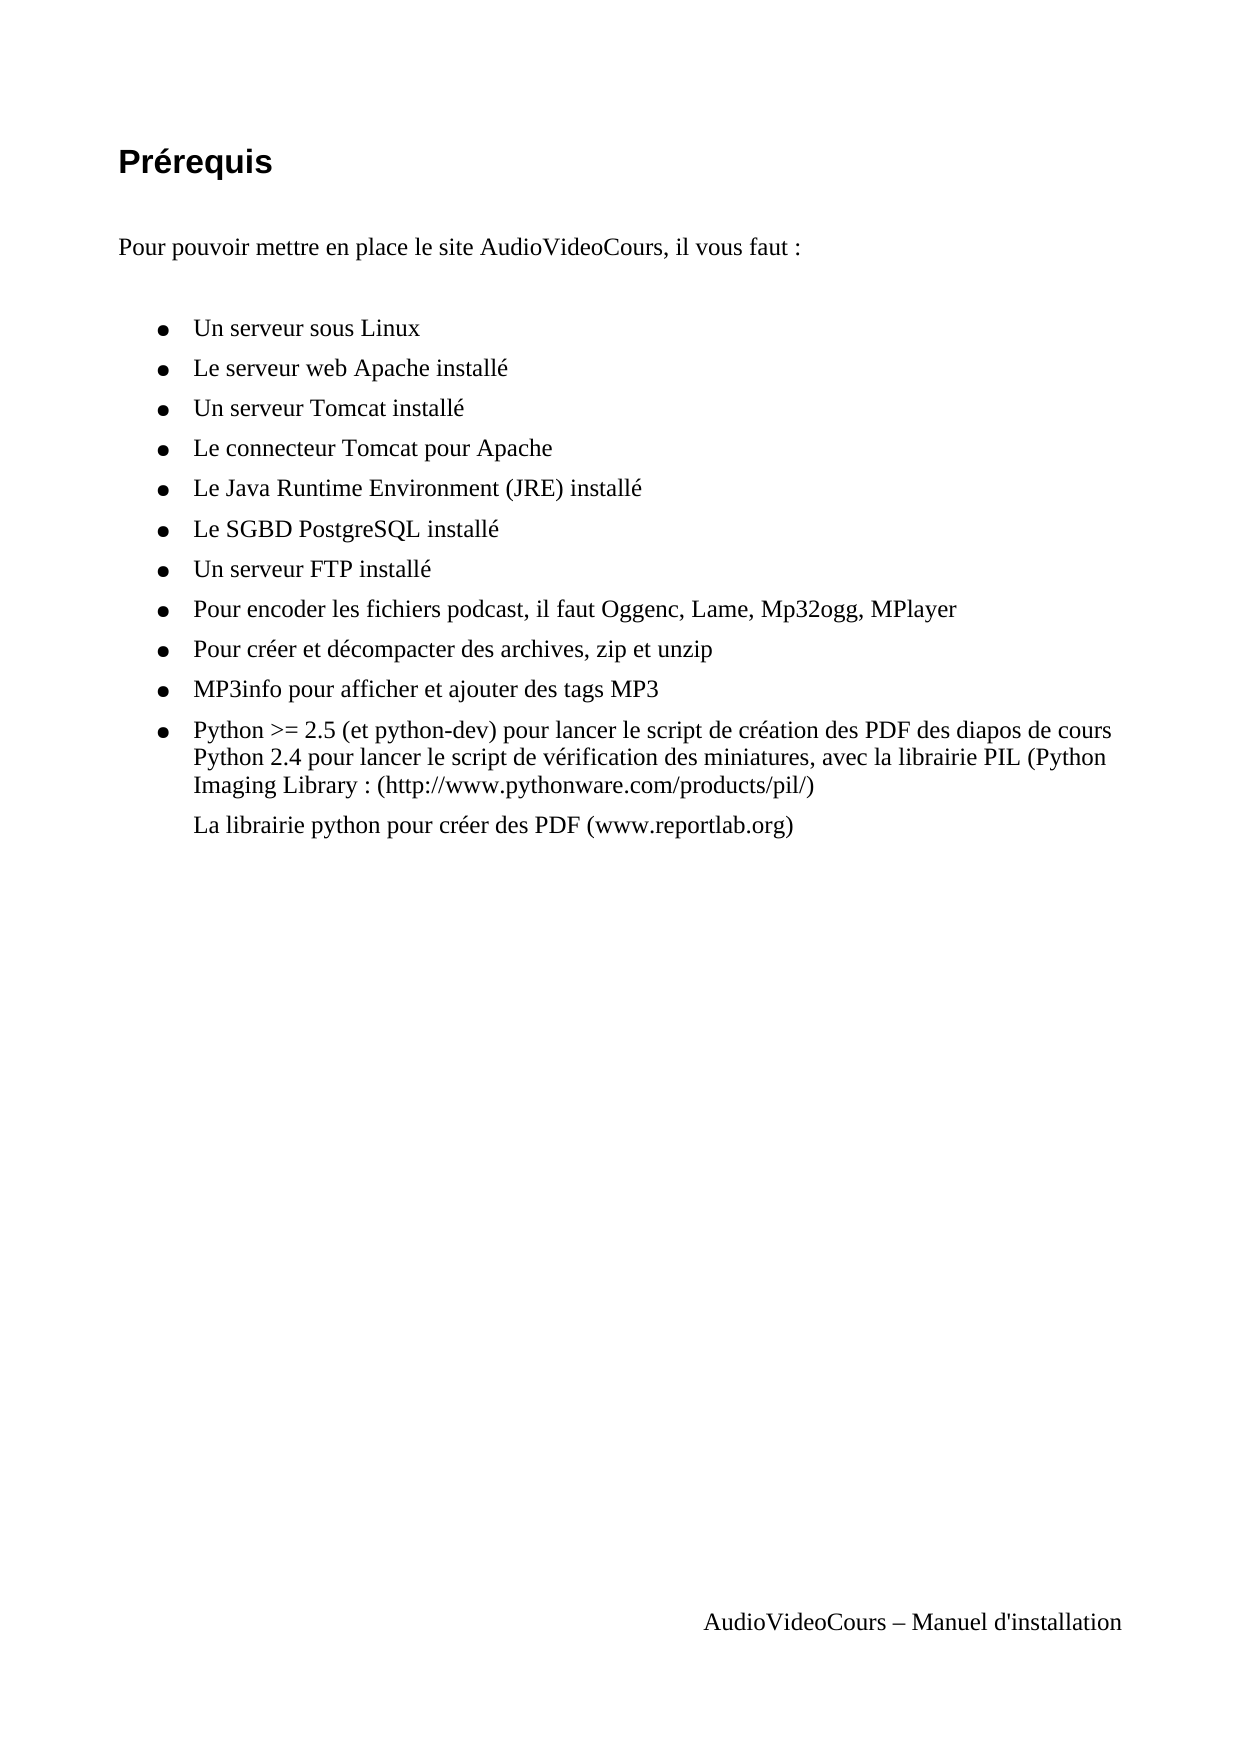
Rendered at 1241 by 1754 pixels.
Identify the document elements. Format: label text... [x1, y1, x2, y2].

list Pour créer et décompacter des archives, zip et unzip [156, 635, 1122, 663]
list Python >= 2.5 (et python-dev) pour lancer le script de création des PDF des diapos de cours Python 2.4 pour lancer le script de vérification des miniatures, avec la librairie PIL (Python Imaging Library : (http://www.pythonware.com/products/pil/) [156, 716, 1122, 799]
text Pour pouvoir mettre en place le site AudioVideoCours, il vous faut : [118, 233, 1122, 261]
list Un serveur sous Linux [156, 314, 1122, 341]
subtitle Prérequis [118, 143, 1122, 181]
list Le SGBD PostgreSQL installé [156, 515, 1122, 542]
list Un serveur FTP installé [156, 555, 1122, 583]
list La librairie python pour créer des PDF (www.reportlab.org) [156, 811, 1122, 839]
list Le Java Runtime Environment (JRE) installé [156, 474, 1122, 502]
list Un serveur Tomcat installé [156, 394, 1122, 422]
list Le serveur web Apache installé [156, 354, 1122, 382]
list MP3info pour afficher et ajouter des tags MP3 [156, 676, 1122, 703]
list Le connecteur Tomcat pour Apache [156, 434, 1122, 462]
list Pour encoder les fichiers podcast, il faut Oggenc, Lame, Mp32ogg, MPlayer [156, 595, 1122, 623]
